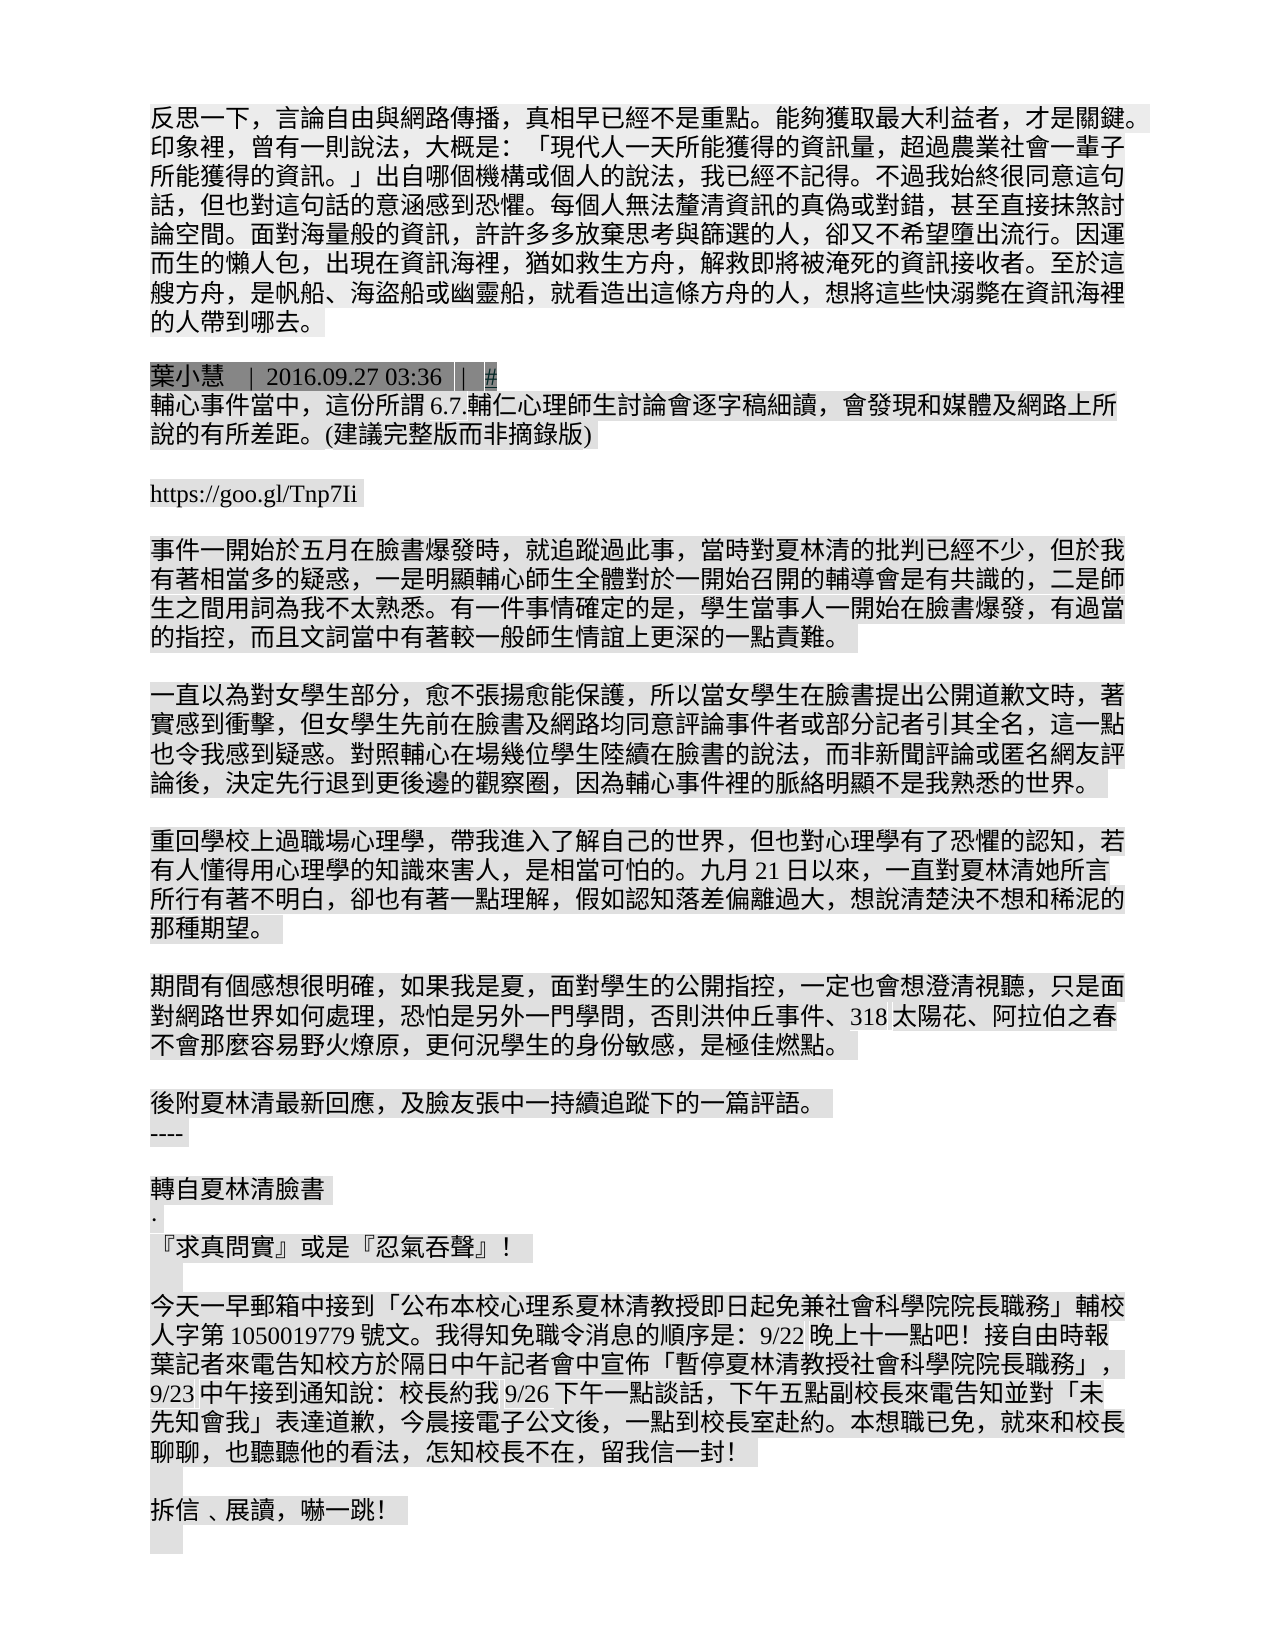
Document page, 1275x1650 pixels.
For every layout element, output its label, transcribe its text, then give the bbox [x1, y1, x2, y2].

text 這幾天，臉書上有一堆朋友轉載輔大心理系的事情。有少數的朋友在轉載的新聞上，留下自己的看法。不過不外乎都是很單方面的想法，甚是自行代位。更多的朋友，轉載那些網路或媒體名人的臉書文章。只是對這件事情，獲得的資訊都很片面，甚至有類似懶人包的文章出現，實在不太想看。所以把幾個激進的朋友的臉書給屏蔽，也把相關的文章都給隱藏或刪除。 有任何犯罪的行為，就直接司法處理。無論加害者或受害者都已經大學生，該為自己的行為負責任。台灣的教育界，遇到師生犯罪事情，處理方法都很鄉愿。或許基於保護的心態，試圖以事不出校園的方式解決，反而造就更多更複雜的問題。曾經受在大學擔任教職的同學邀請開課，見到我同學總是以"孩子"稱呼他的學生。我總覺得奇怪，一來是年齡與外型，二來是學生也不領情。學生有任何狀況，總是有以"年紀小"為藉口說服自己，未來有一天學生會成熟。然而這到底是對還是錯，我不評論。只說出我的詫異，甚至我也不奇怪為何過去在產業界工作時，會聽到同業遇到爸寶或媽寶的應徵者。 看到許多網路或媒體聞人，在許多新聞事件上大發厥詞，引導鎂光燈與吸引眼球。只是這些聞人們，花了多少時間與精力，深切瞭解他們所評論的事件，事實真相為何。記得法國查理週刊遇襲，不少這些聞人，也跟著歐盟領袖與政客們喊：「今天，我們都是法國人」更不要說，臉書上一片轉載聞人們的文章與拉上法國國旗的頭像。這些聞人們到底瞭不瞭解，為何查理週刊被攻擊？！還是純粹吸引眼球，就達到自己的目的。 反思一下，言論自由與網路傳播，真相早已經不是重點。能夠獲取最大利益者，才是關鍵。印象裡，曾有一則說法，大概是：「現代人一天所能獲得的資訊量，超過農業社會一輩子所能獲得的資訊。」出自哪個機構或個人的說法，我已經不記得。不過我始終很同意這句話，但也對這句話的意涵感到恐懼。每個人無法釐清資訊的真偽或對錯，甚至直接抹煞討論空間。面對海量般的資訊，許許多多放棄思考與篩選的人，卻又不希望墮出流行。因運而生的懶人包，出現在資訊海裡，猶如救生方舟，解救即將被淹死的資訊接收者。至於這艘方舟，是帆船、海盜船或幽靈船，就看造出這條方舟的人，想將這些快溺斃在資訊海裡的人帶到哪去。 [150, 75, 1125, 337]
text 輔心事件當中，這份所謂6.7.輔仁心理師生討論會逐字稿細讀，會發現和媒體及網路上所說的有所差距。(建議完整版而非摘錄版) https://goo.gl/Tnp7Ii 事件一開始於五月在臉書爆發時，就追蹤過此事，當時對夏林清的批判已經不少，但於我有著相當多的疑惑，一是明顯輔心師生全體對於一開始召開的輔導會是有共識的，二是師生之間用詞為我不太熟悉。有一件事情確定的是，學生當事人一開始在臉書爆發，有過當的指控，而且文詞當中有著較一般師生情誼上更深的一點責難。 一直以為對女學生部分，愈不張揚愈能保護，所以當女學生在臉書提出公開道歉文時，著實感到衝擊，但女學生先前在臉書及網路均同意評論事件者或部分記者引其全名，這一點也令我感到疑惑。對照輔心在場幾位學生陸續在臉書的說法，而非新聞評論或匿名網友評論後，決定先行退到更後邊的觀察圈，因為輔心事件裡的脈絡明顯不是我熟悉的世界。 重回學校上過職場心理學，帶我進入了解自己的世界，但也對心理學有了恐懼的認知，若有人懂得用心理學的知識來害人，是相當可怕的。九月21日以來，一直對夏林清她所言所行有著不明白，卻也有著一點理解，假如認知落差偏離過大，想說清楚決不想和稀泥的那種期望。 期間有個感想很明確，如果我是夏，面對學生的公開指控，一定也會想澄清視聽，只是面對網路世界如何處理，恐怕是另外一門學問，否則洪仲丘事件、318太陽花、阿拉伯之春不會那麼容易野火燎原，更何況學生的身份敏感，是極佳燃點。 後附夏林清最新回應，及臉友張中一持續追蹤下的一篇評語。 ---- 轉自夏林清臉書 · 『求真問實』或是『忍氣吞聲』！ 今天一早郵箱中接到「公布本校心理系夏林清教授即日起免兼社會科學院院長職務」輔校人字第1050019779號文。我得知免職令消息的順序是：9/22晚上十一點吧！接自由時報葉記者來電告知校方於隔日中午記者會中宣佈「暫停夏林清教授社會科學院院長職務」，9/23中午接到通知說：校長約我9/26下午一點談話，下午五點副校長來電告知並對「未先知會我」表達道歉，今晨接電子公文後，一點到校長室赴約。本想職已免，就來和校長聊聊，也聽聽他的看法，怎知校長不在，留我信一封！ 拆信﹑展讀，嚇一跳！ 『 1.依校園性侵害騷擾或性霸凌防治準則第25條，此案相關人員不得以任何形式對被害人進行干擾以免造成二度傷害，教師若有違反，將移送教師評審委員會議處。 2.建議夏教授即刻起請勿再發布有關此案件之相關評論，或接受媒體任何形式以此為主題之採訪或節目邀約，以免誤觸上述準則。 3.並以此信件正式向您確認之前性平會緊急會議決議，您的社科院院長職務已自當日決議公布起暫停。之後對外發言請以您個人學者身分表述，不代表系所或校方立場。』 第３點，當然沒問題，夏林清就是一名心理系老師啊！我也立馬走回院辦，（還看到東森記者在校園取景報導），與代院長和兩位擔心受怕的院秘書完成了交接工作，讓他們承擔了過大的壓力，也接了一些無理的電話謾罵，心中不忍，我們擁抱了彼此、心意相通。院中工作不可因我的免職而受影響，辛苦社科院同仁了！ 第１、２點，卡住了我一陣子，因為前天9/24上午，「年代新聞面對面」就已約了我今日下午錄節目，我肯定馬上就會違觸第二條，所以我是要等待「將被移送教師會」的命運？可是，我覺得如果退縮，就是言論自由被限縮。 今晚是我第一次上時事政論節目，心得：上政論節目和上課一樣，要全神貫注！政論節目，要努力撥開亂流，才得以切實傳遞資訊，面對面的溝通，要奪到些微實質了解的機會並不容易，陳沂女士與潘健志先生都是第一次認識，算是不打不相識？ 潘健志先生他的特定「精神科醫療業專業模式」，和性平法唯大的立場十分強烈，但這就是現實中的主流模式，當然要面對！陳沂女士在潘的搶話強攻下，好不容易和我針對「工作小組」與「情慾」對到了話，她算是保持比較開放的態度來質疑的。 9/24晚上自由時報葉記者亦於電訪中詢問過「情慾」問題，我表達了一段我對「情慾」的觀點，今天我無機會對陳沂女士多說，現轉錄於下，畢竟在如「鬥獸場」般的政論節目場中，「溝通」本就不易，能與陳沂走進了一小步，亦是對的事！ 『我反對教條式保守地去壓抑情慾乃至性，我鼓勵並欣賞每個人面對自己的情慾，但並非一眛地自由任意的讓它流動，人要對後果負責，一個人若冒著反對社會主流對情慾的看法與價值觀去享有自己的情慾流動經驗，都應被尊重，但自己要有準備面對可能的批判與討伐，不可以裝無辜。 我是站在這樣的觀點立場上，在和三人談了如何處理衝突情緒告一段落之後（2015/7/13），在最後幾分鐘左右，表達抒發了我對心理系學生們近十年，我在心理系經驗到學生情慾流動、喝酒嘔吐等事（我做主任時曾在掃地阿姨還沒上班前，用手清除前晚學生吐在助教門口的穢物）；我接著表示幾位系上老教師都要退了、青黃不接，如果此次學生間衝突和這起意外我們沒對待好，就可能像壓垮駱駝的最後一根稻草！』 這二句話四個月來如魔咒般被扭曲的扣在我的頭上，意外的在今晚陳沂與潘健志提問中，還原脈絡了！只是聽說晚上沒播出這段。 晚上，再查校長信中所指的第25條，信函條文怎麼和原25條的條文那麼不同？甚為納悶？法律可以被這樣子無限擴大的使用嗎？是真的要保護受害者？還是要掩飾甚麼？而這一條將關乎我的兩項權力：「言論自由權」和「教師工作權」（教評會），當然要想辦法搞明白！不料，一打開手機竟看到自由即時新聞，怎麼我還沒上節目時，報導就說「輔仁大學性平會顧問吳志光10分鐘前受訪指出…吳志光強調，學校對此事必定會有具體措施，國家、學校都是法治，將會『痛下決心』地處理。」難道準備生殺予奪嗎？ 卸下院長職，還我舊衣衫，哪怕是過街老鼠人人喊打，我還是堅持我的理念向前行！我在輔仁的最後二年，亦將秉持「求真問實」，來踐行輔大真、善、美、聖的校訓了！ ---- 張中一 昨天 4:10 · 我本來要去夜跑了，但我覺得此事太急我想先寫下來 網路上看到輔大0607當時的影片又腦充了 但我要說幾件事情： 我要請各位認識一件事情，當時巫生已經畢業、朱生已經休學。這場會最多對朱生有影響，對於巫生可來可不來。（我一直沒有用巫女，因為太容易聯想到別的詞）。這場會是在巫生與朱生自己同意下參加的。 這場會的形式為什麼這樣？不管你喜不喜歡，這是他們輔仁心理特有的對話形式，而且不是今天才有。他們甚至以此為豪。就是大家把話攤開來談，所有的痛苦與掙扎都拉出來談，一口氣面對。 我們外界評論應該要謹慎，如果我們在事後用自己的立場去介入。那麼所有的坦誠與面對衝突都化為泡影，因為每個人都可能猜測對方下次要拿這個出來算計。 說白點，這是巫生自己同意下參加的，不爽就走人了。現場不管怎麼哭喊，那是巫生自己的選擇。 而且眾人都忘了，那場會的主要目標是回應朱生0529的發文。 在那之後又有學生希望跳進來當調人，所有又發動了另一個平台。本來雙方也都講好要參與（朱巫與夏），最後還是破局。 這件事情我非常不能接受網路鄉民的腦充： 1. 鄉民整天談脈絡，可是卻不去想這是不是他們慣用對話方式這個可能脈絡。我們為什麼會用自己的觀點去看一個早就建構起來的文化？這就像你用連戰家的養育方式去看我從小那種同學間彼此罵幹的日子。你可能以為我們快打起來了，我們卻覺得你神經病。 2. 這件事情後來衍生的平台也破局了，破局的相關過程在網路上也有（https://goo.gl/TAWGnP），但沒有人要去看。看到媒體放出來的內容就腦充了。平台方的說法不一定對，但是沒看過你怎麼知道對不對？ 3. 其實相關的內容早就有逐字稿。如果真的非常關心此案，應該早就知道而不會有任何腦充。現在才一時腦充，那就表示其實你從頭到尾對本案的證據沒興趣。那逐字稿有十萬字，諸位慢慢讀吧。 4. 心理系友李燕的說法有錯嗎？他做為地圖砲的受害者直接表達他的挫敗與憤怒，請問為什麼他的傷害不應該被重視？性侵疑雲受害者的權益很重要，朱生地圖砲受害者的權益就不重要？ 最後，我覺得輔大心理開這個會是不合適的。理由在權力關係。我之前講過了，由這樣相當封閉的師生間對話，有可能影響學弟妹對巫生與朱生的觀感，等於給他們人際壓力。輔仁心理可以出來開記者會、發聲明稿。但不適合開成師生對談。不過這不代表社會的腦充合理。 [150, 391, 1125, 1554]
text 葉小慧 | 2016.09.27 03:36 | # [150, 362, 1125, 391]
